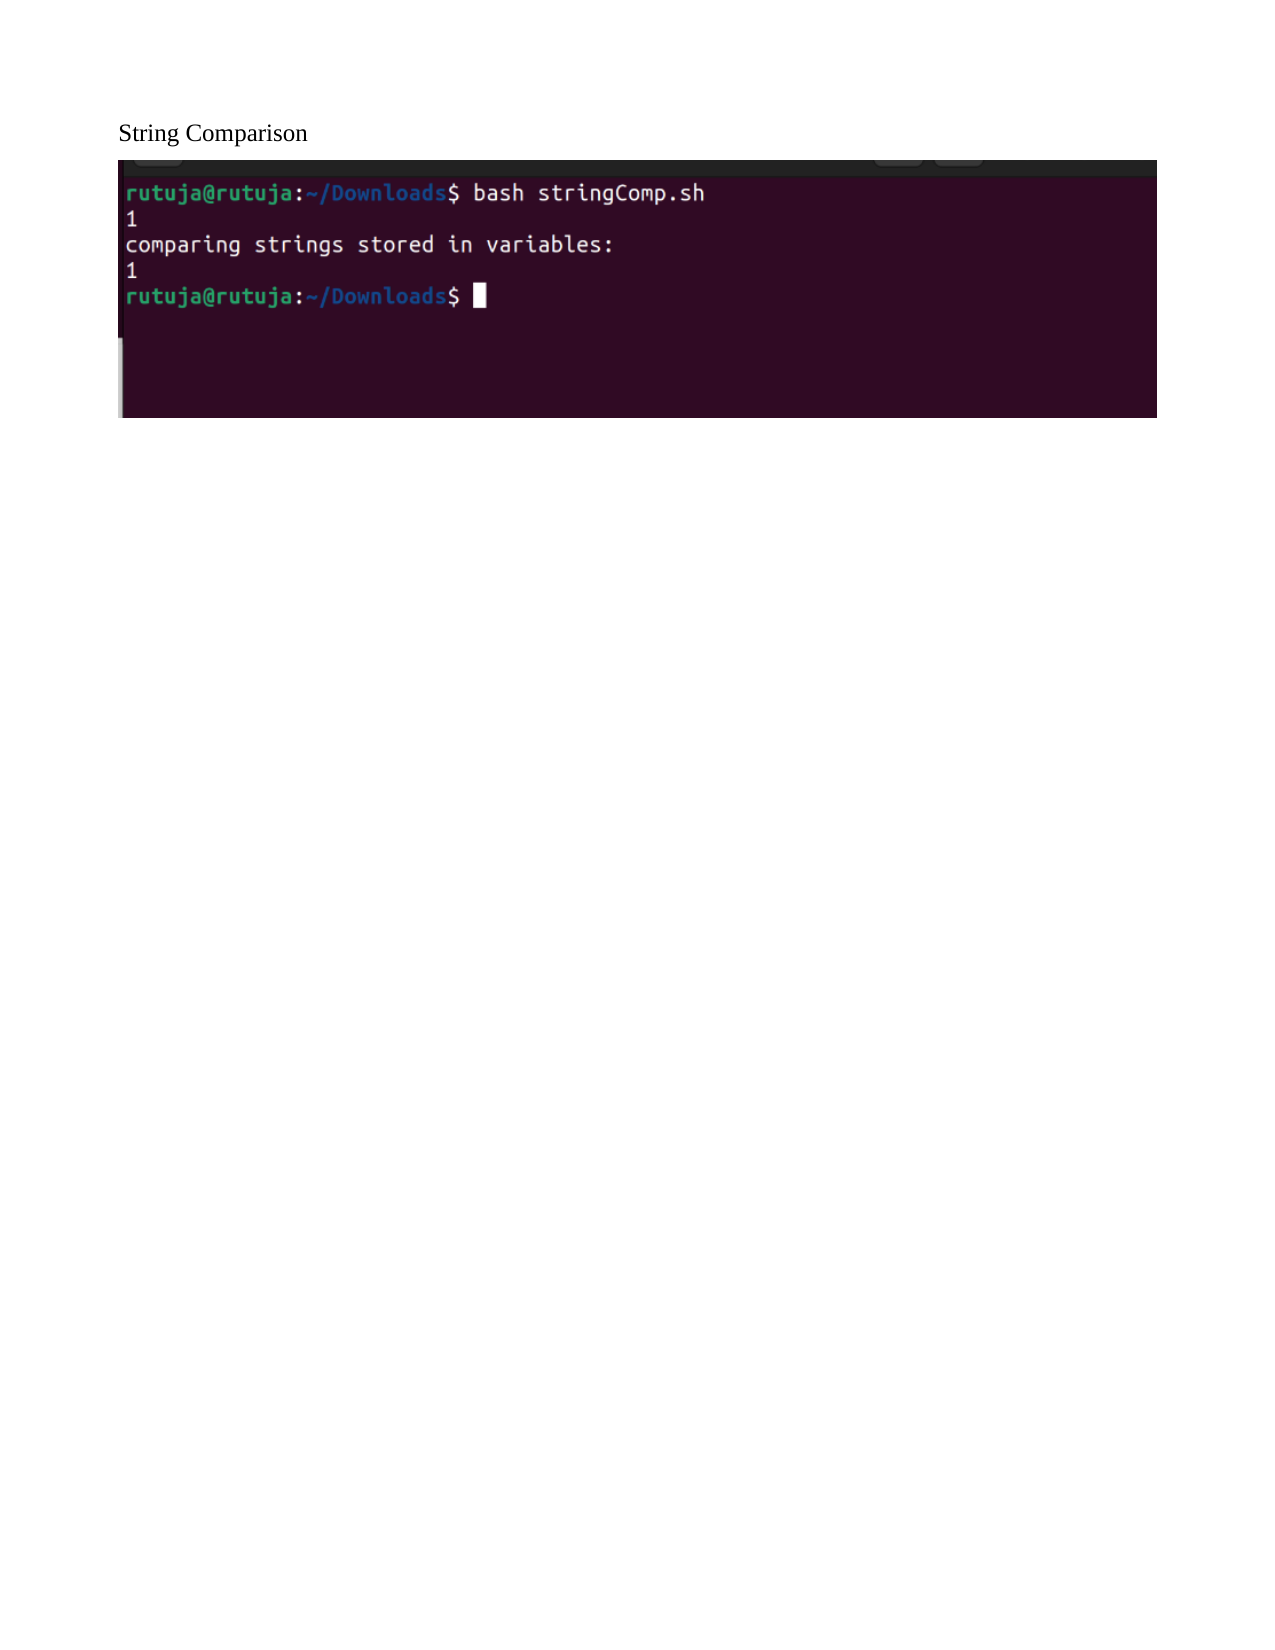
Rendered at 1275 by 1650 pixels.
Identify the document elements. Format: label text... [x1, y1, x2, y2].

picture [118, 160, 1157, 418]
text String Comparison [118, 118, 1157, 147]
